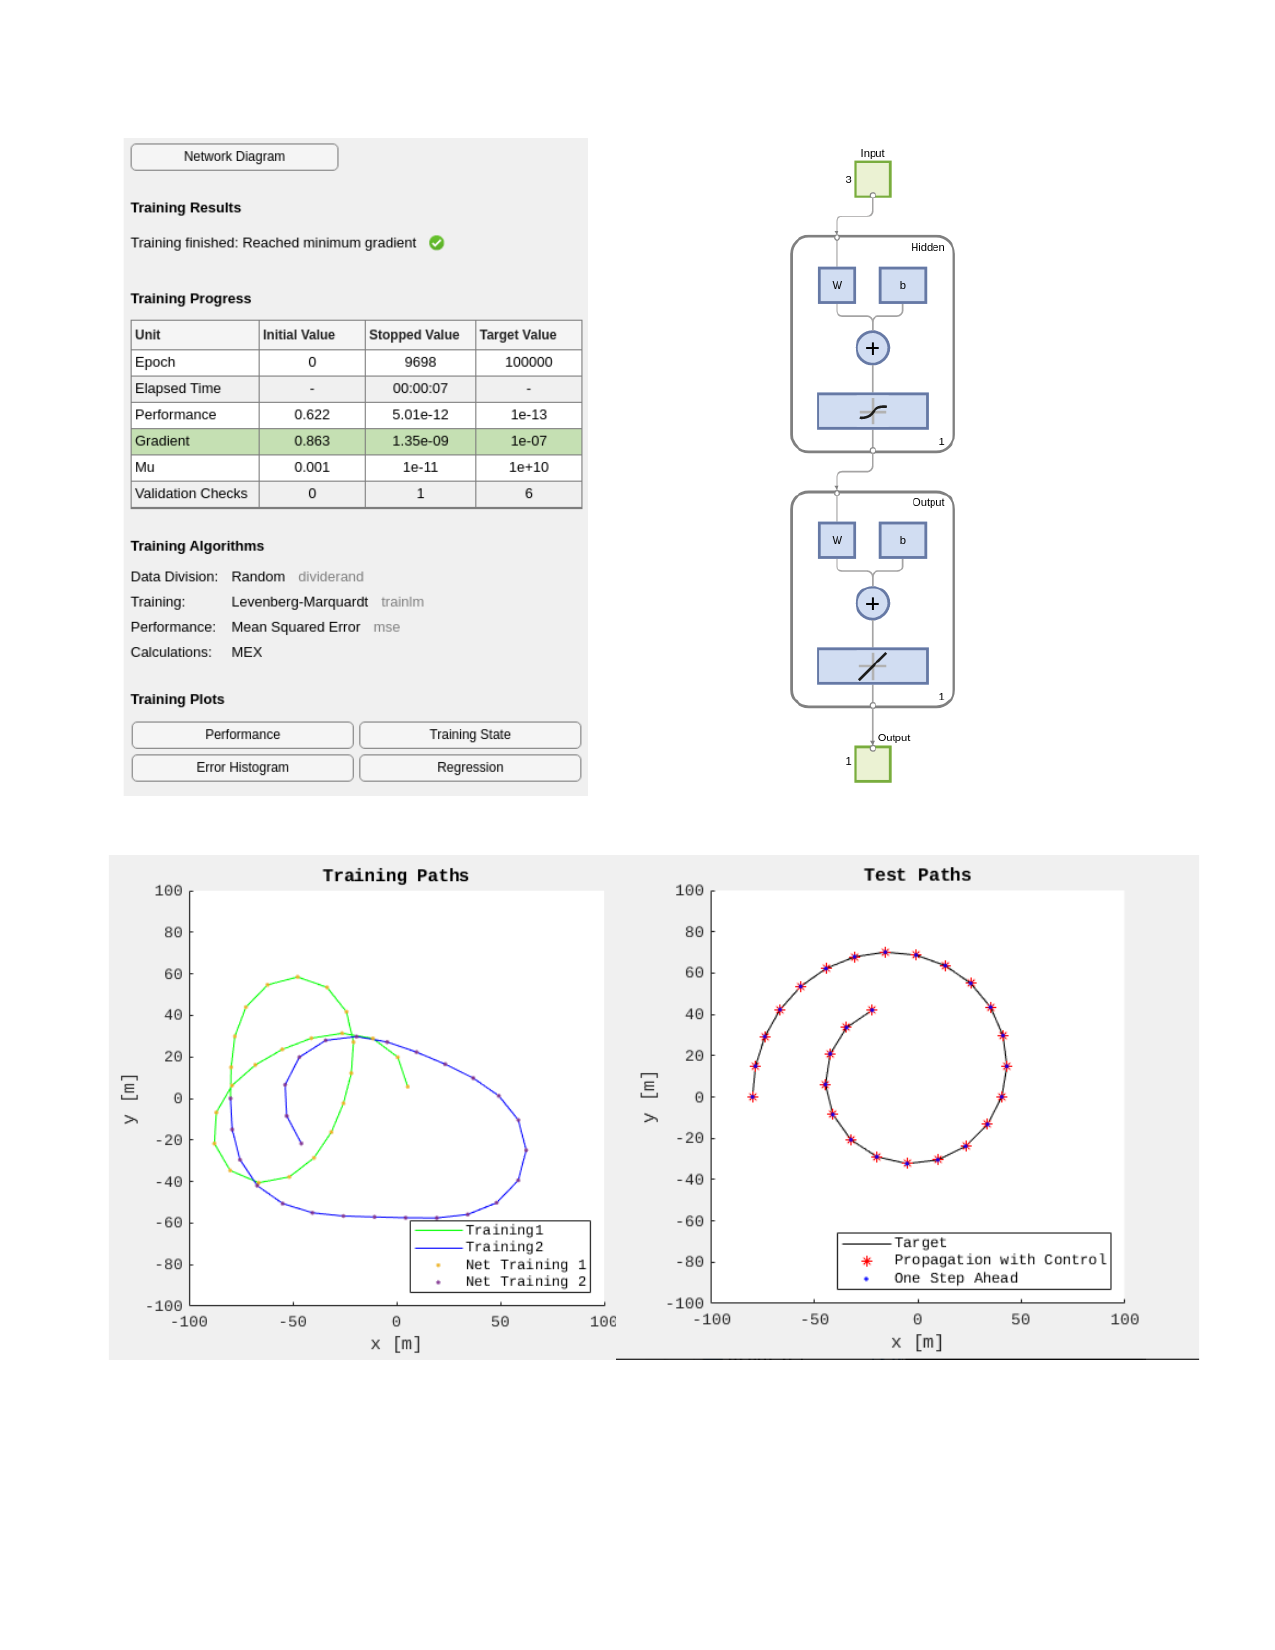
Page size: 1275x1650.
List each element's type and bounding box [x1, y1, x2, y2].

picture [108, 855, 1200, 1360]
picture [123, 138, 588, 796]
picture [741, 142, 1010, 793]
